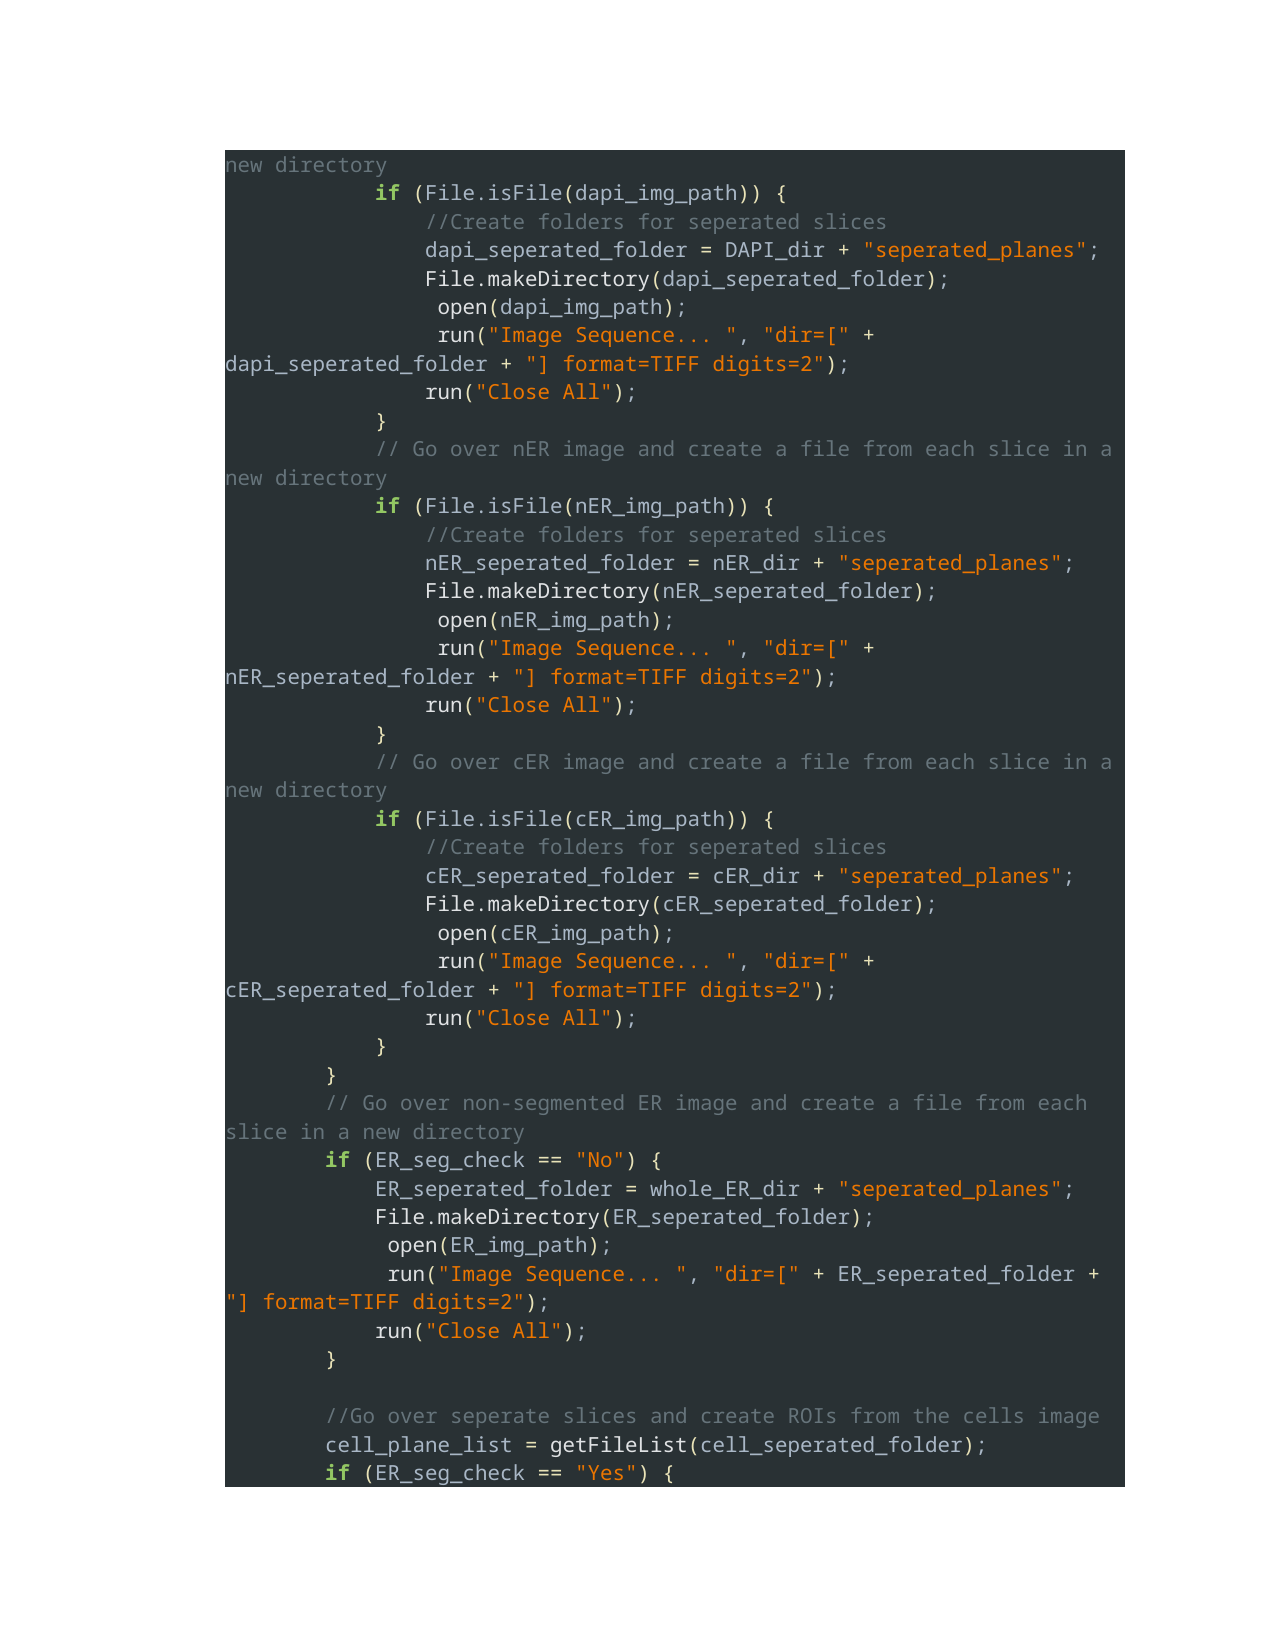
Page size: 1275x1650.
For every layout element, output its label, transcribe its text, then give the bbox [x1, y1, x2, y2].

list new directory if (File.isFile(dapi_img_path)) { //Create folders for seperated slices dapi_seperated_folder = DAPI_dir + "seperated_planes"; File.makeDirectory(dapi_seperated_folder); open(dapi_img_path); run("Image Sequence... ", "dir=[" + dapi_seperated_folder + "] format=TIFF digits=2"); run("Close All"); } // Go over nER image and create a file from each slice in a new directory if (File.isFile(nER_img_path)) { //Create folders for seperated slices nER_seperated_folder = nER_dir + "seperated_planes"; File.makeDirectory(nER_seperated_folder); open(nER_img_path); run("Image Sequence... ", "dir=[" + nER_seperated_folder + "] format=TIFF digits=2"); run("Close All"); } // Go over cER image and create a file from each slice in a new directory if (File.isFile(cER_img_path)) { //Create folders for seperated slices cER_seperated_folder = cER_dir + "seperated_planes"; File.makeDirectory(cER_seperated_folder); open(cER_img_path); run("Image Sequence... ", "dir=[" + cER_seperated_folder + "] format=TIFF digits=2"); run("Close All"); } } // Go over non-segmented ER image and create a file from each slice in a new directory if (ER_seg_check == "No") { ER_seperated_folder = whole_ER_dir + "seperated_planes"; File.makeDirectory(ER_seperated_folder); open(ER_img_path); run("Image Sequence... ", "dir=[" + ER_seperated_folder + "] format=TIFF digits=2"); run("Close All"); } //Go over seperate slices and create ROIs from the cells image cell_plane_list = getFileList(cell_seperated_folder); if (ER_seg_check == "Yes") { [225, 150, 1125, 1487]
